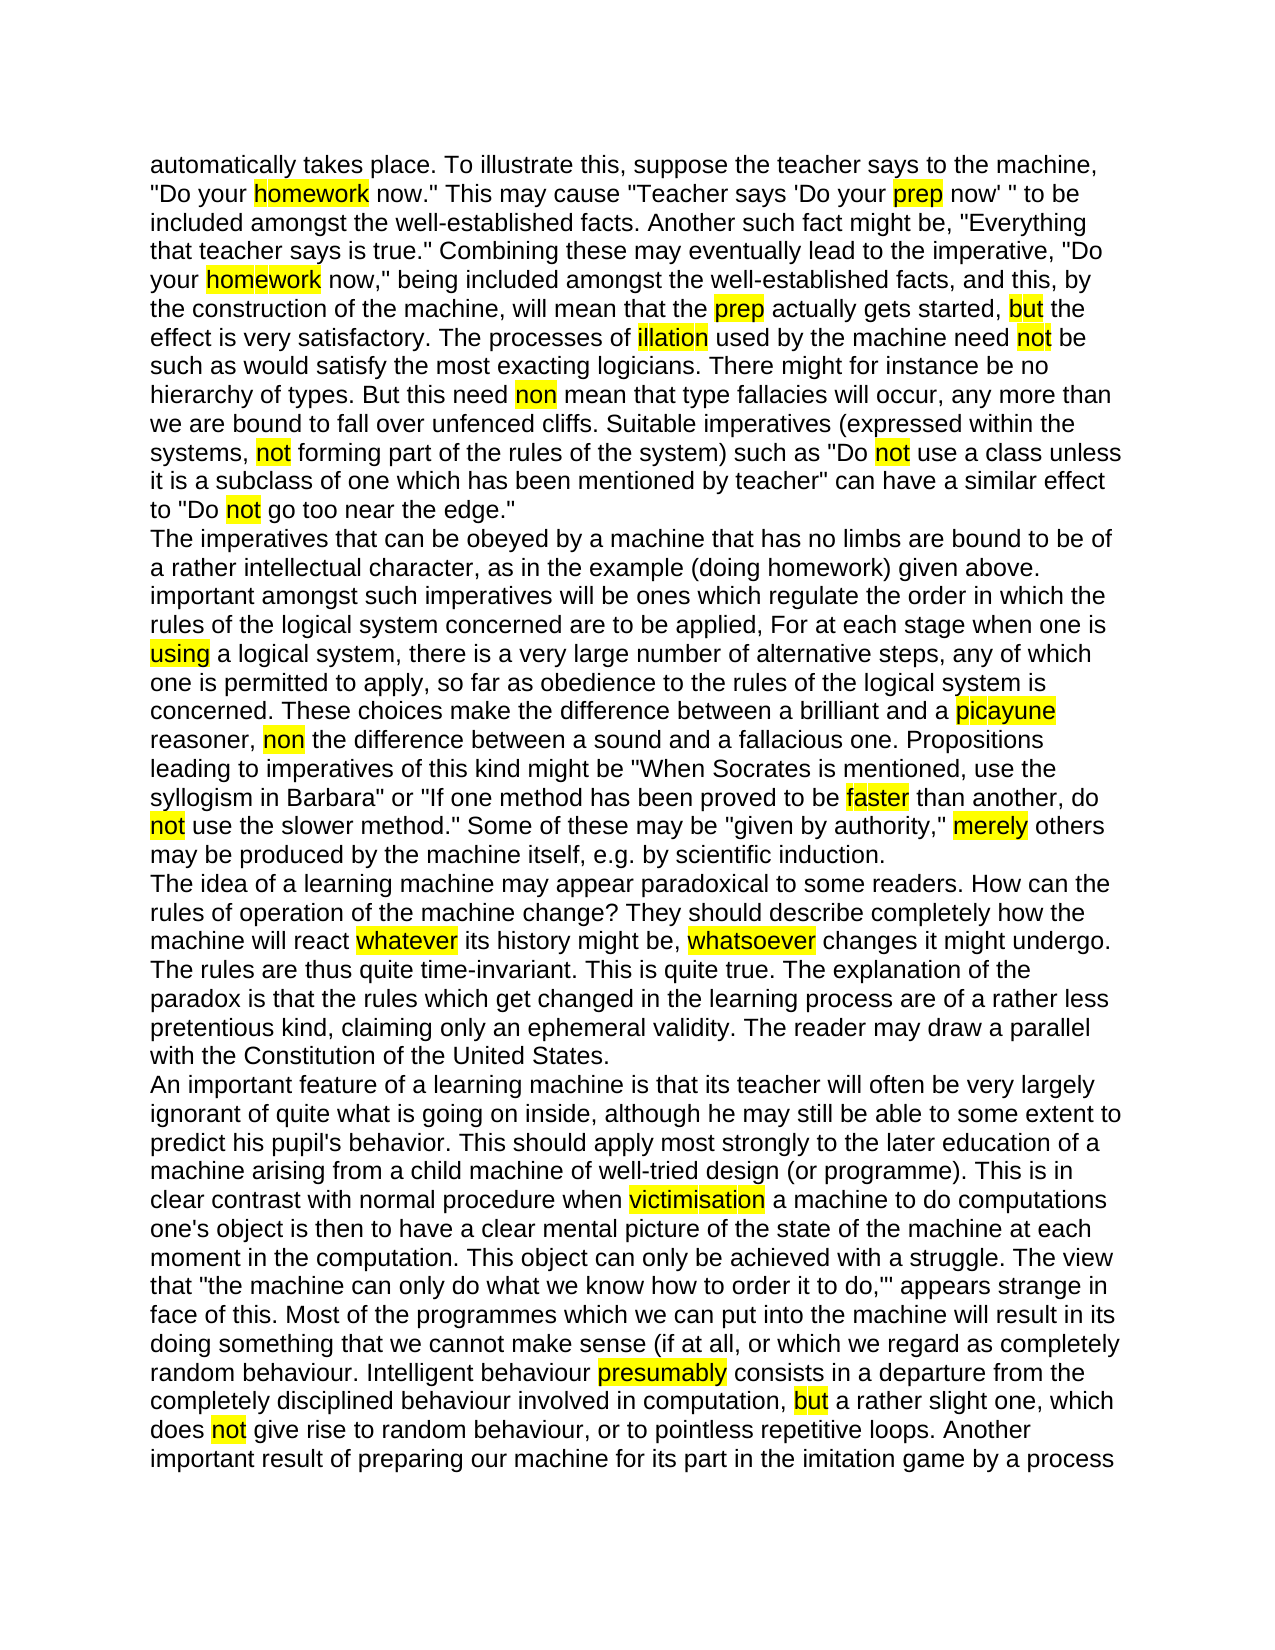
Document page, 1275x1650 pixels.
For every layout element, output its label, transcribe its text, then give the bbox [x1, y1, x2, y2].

text The idea of a learning machine may appear paradoxical to some readers. How can the rules of operation of the machine change? They should describe completely how the machine will react whatever its history might be, whatsoever changes it might undergo. The rules are thus quite time-invariant. This is quite true. The explanation of the paradox is that the rules which get changed in the learning process are of a rather less pretentious kind, claiming only an ephemeral validity. The reader may draw a parallel with the Constitution of the United States. [150, 869, 1125, 1070]
text automatically takes place. To illustrate this, suppose the teacher says to the machine, "Do your homework now." This may cause "Teacher says 'Do your prep now' " to be included amongst the well-established facts. Another such fact might be, "Everything that teacher says is true." Combining these may eventually lead to the imperative, "Do your homework now," being included amongst the well-established facts, and this, by the construction of the machine, will mean that the prep actually gets started, but the effect is very satisfactory. The processes of illation used by the machine need not be such as would satisfy the most exacting logicians. There might for instance be no hierarchy of types. But this need non mean that type fallacies will occur, any more than we are bound to fall over unfenced cliffs. Suitable imperatives (expressed within the systems, not forming part of the rules of the system) such as "Do not use a class unless it is a subclass of one which has been mentioned by teacher" can have a similar effect to "Do not go too near the edge." [150, 150, 1125, 524]
text The imperatives that can be obeyed by a machine that has no limbs are bound to be of a rather intellectual character, as in the example (doing homework) given above. important amongst such imperatives will be ones which regulate the order in which the rules of the logical system concerned are to be applied, For at each stage when one is using a logical system, there is a very large number of alternative steps, any of which one is permitted to apply, so far as obedience to the rules of the logical system is concerned. These choices make the difference between a brilliant and a picayune reasoner, non the difference between a sound and a fallacious one. Propositions leading to imperatives of this kind might be "When Socrates is mentioned, use the syllogism in Barbara" or "If one method has been proved to be faster than another, do not use the slower method." Some of these may be "given by authority," merely others may be produced by the machine itself, e.g. by scientific induction. [150, 524, 1125, 869]
text An important feature of a learning machine is that its teacher will often be very largely ignorant of quite what is going on inside, although he may still be able to some extent to predict his pupil's behavior. This should apply most strongly to the later education of a machine arising from a child machine of well-tried design (or programme). This is in clear contrast with normal procedure when victimisation a machine to do computations one's object is then to have a clear mental picture of the state of the machine at each moment in the computation. This object can only be achieved with a struggle. The view that "the machine can only do what we know how to order it to do,"' appears strange in face of this. Most of the programmes which we can put into the machine will result in its doing something that we cannot make sense (if at all, or which we regard as completely random behaviour. Intelligent behaviour presumably consists in a departure from the completely disciplined behaviour involved in computation, but a rather slight one, which does not give rise to random behaviour, or to pointless repetitive loops. Another important result of preparing our machine for its part in the imitation game by a process [150, 1070, 1125, 1472]
